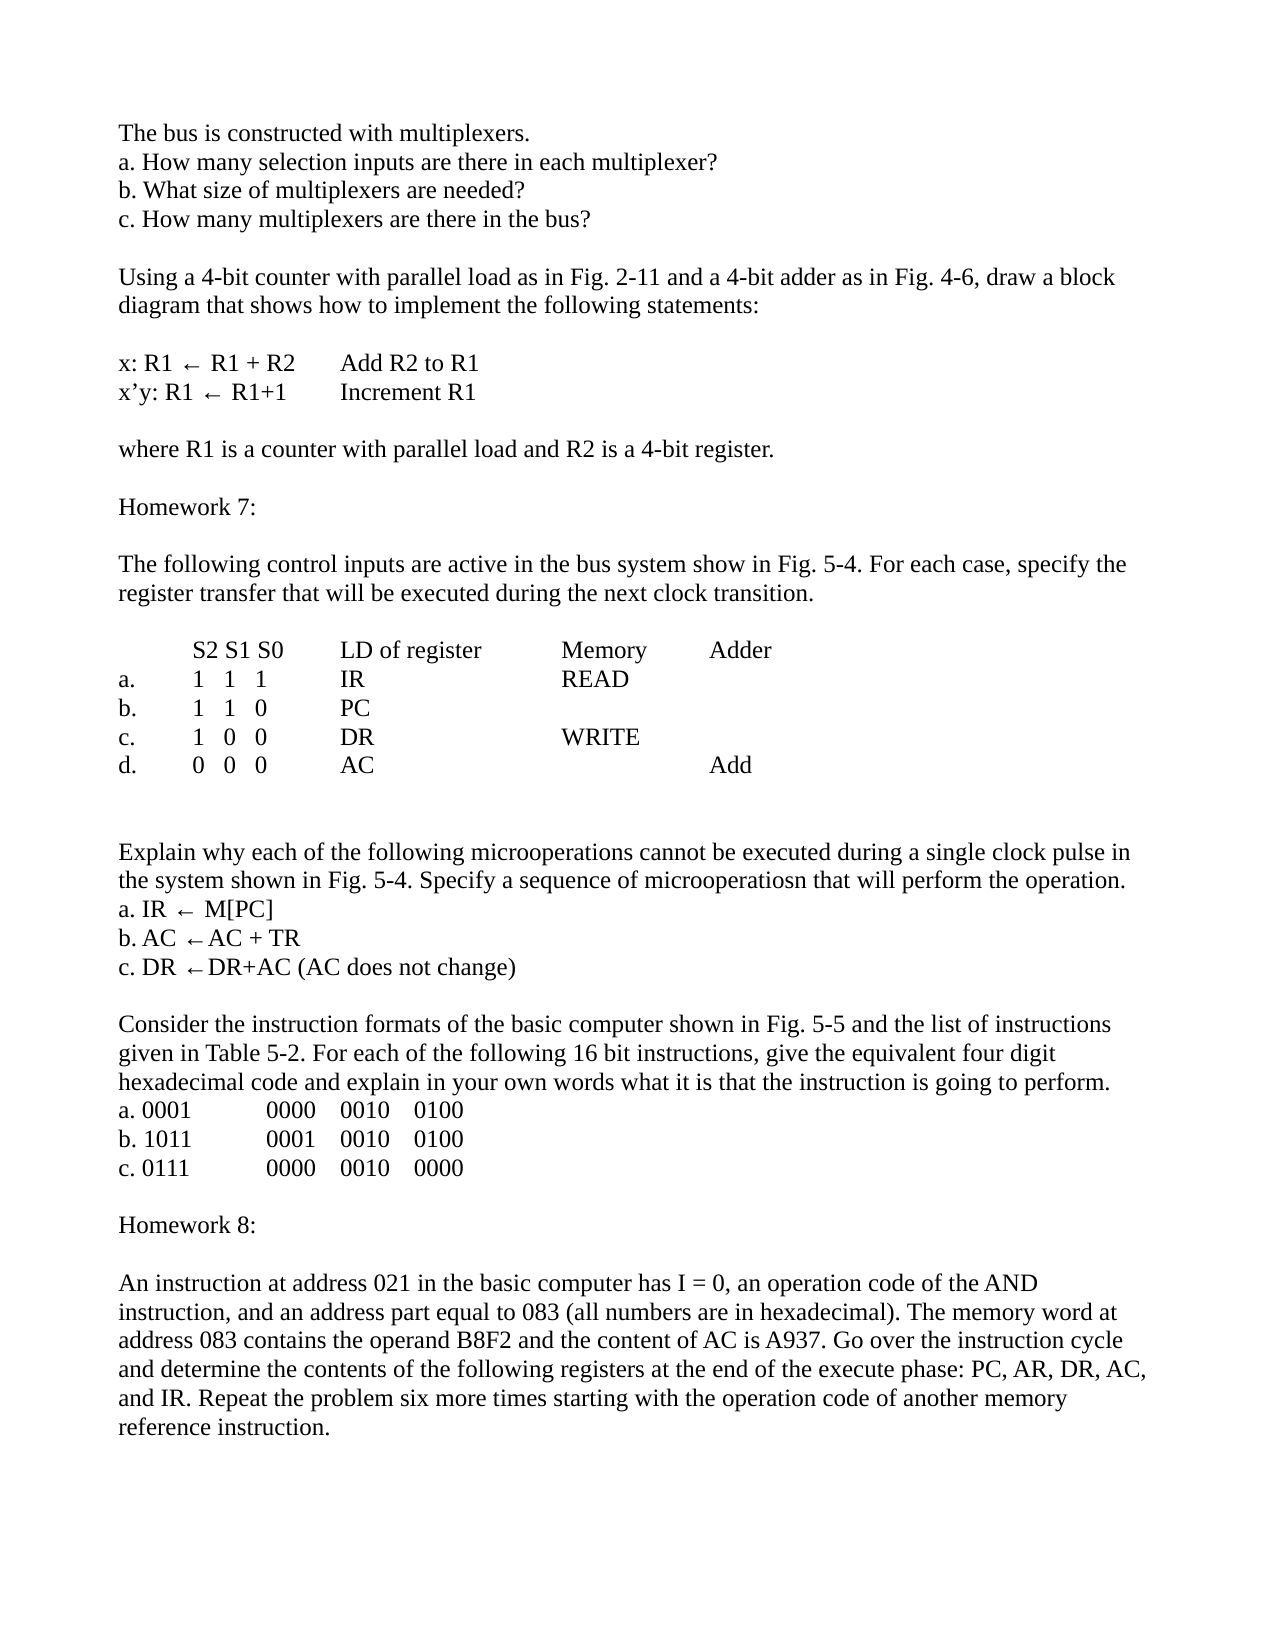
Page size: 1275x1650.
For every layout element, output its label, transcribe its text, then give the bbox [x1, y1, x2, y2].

text a. IR ← M[PC] [118, 894, 1157, 923]
text b. 1011 0001 0010 0100 [118, 1124, 1157, 1153]
text x’y: R1 ← R1+1 Increment R1 [118, 377, 1157, 406]
text Using a 4-bit counter with parallel load as in Fig. 2-11 and a 4-bit adder as in Fig. 4-6, draw a block diagram that shows how to implement the following statements: [118, 262, 1157, 319]
text a. 1 1 1 IR READ [118, 664, 1157, 693]
text d. 0 0 0 AC Add [118, 751, 1157, 779]
text a. How many selection inputs are there in each multiplexer? [118, 147, 1157, 176]
text c. DR ←DR+AC (AC does not change) [118, 952, 1157, 981]
text b. AC ←AC + TR [118, 923, 1157, 952]
text S2 S1 S0 LD of register Memory Adder [118, 636, 1157, 664]
text Homework 7: [118, 492, 1157, 521]
text a. 0001 0000 0010 0100 [118, 1096, 1157, 1124]
text The following control inputs are active in the bus system show in Fig. 5-4. For each case, specify the register transfer that will be executed during the next clock transition. [118, 549, 1157, 607]
text c. 1 0 0 DR WRITE [118, 722, 1157, 751]
text where R1 is a counter with parallel load and R2 is a 4-bit register. [118, 434, 1157, 463]
text The bus is constructed with multiplexers. [118, 118, 1157, 147]
text Consider the instruction formats of the basic computer shown in Fig. 5-5 and the list of instructions given in Table 5-2. For each of the following 16 bit instructions, give the equivalent four digit hexadecimal code and explain in your own words what it is that the instruction is going to perform. [118, 1009, 1157, 1096]
text c. 0111 0000 0010 0000 [118, 1153, 1157, 1182]
text c. How many multiplexers are there in the bus? [118, 204, 1157, 233]
text x: R1 ← R1 + R2 Add R2 to R1 [118, 348, 1157, 377]
text Explain why each of the following microoperations cannot be executed during a single clock pulse in the system shown in Fig. 5-4. Specify a sequence of microoperatiosn that will perform the operation. [118, 837, 1157, 894]
text b. 1 1 0 PC [118, 693, 1157, 722]
text b. What size of multiplexers are needed? [118, 176, 1157, 204]
text An instruction at address 021 in the basic computer has I = 0, an operation code of the AND instruction, and an address part equal to 083 (all numbers are in hexadecimal). The memory word at address 083 contains the operand B8F2 and the content of AC is A937. Go over the instruction cycle and determine the contents of the following registers at the end of the execute phase: PC, AR, DR, AC, and IR. Repeat the problem six more times starting with the operation code of another memory reference instruction. [118, 1268, 1157, 1441]
text Homework 8: [118, 1211, 1157, 1239]
